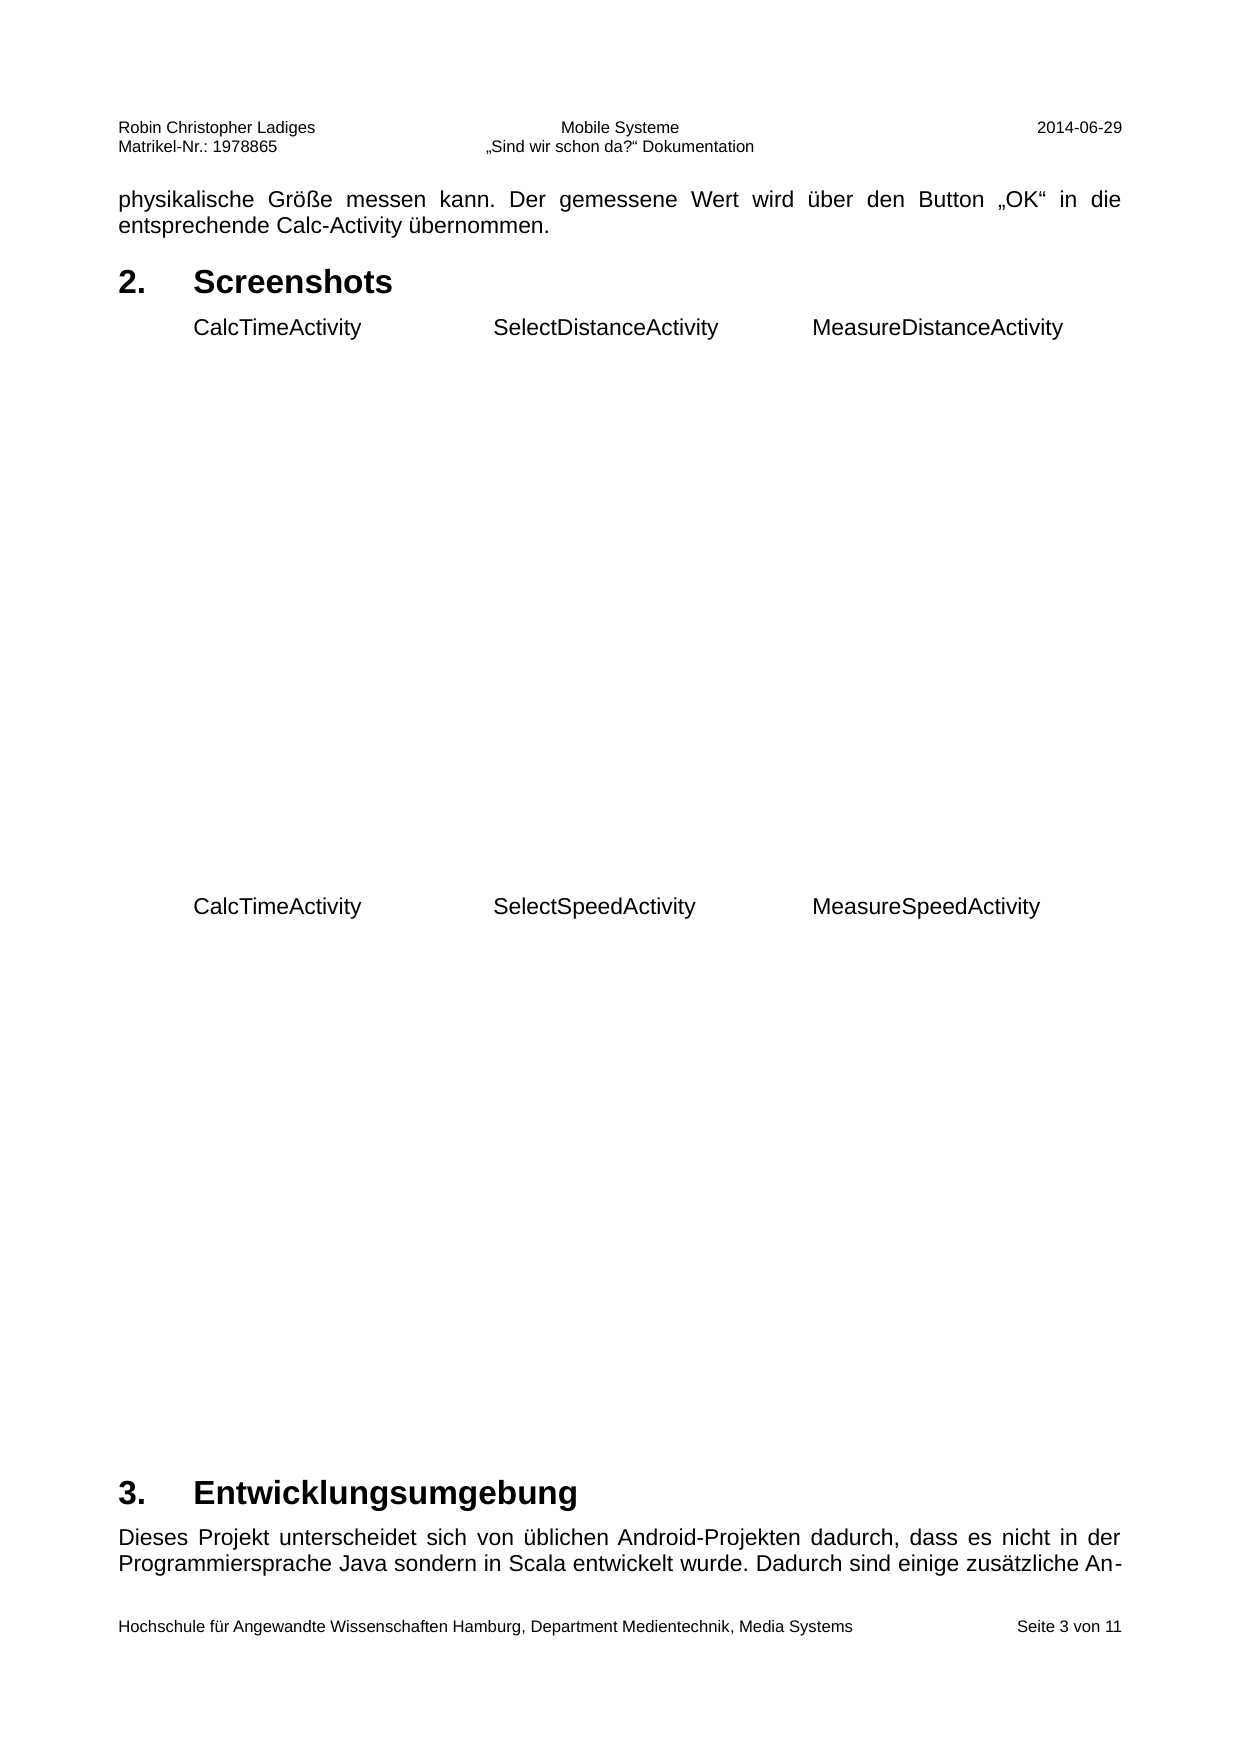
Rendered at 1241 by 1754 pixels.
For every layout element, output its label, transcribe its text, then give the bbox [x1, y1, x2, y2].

subtitle 2. Screenshots [118, 263, 1122, 301]
text Dieses Projekt unterscheidet sich von üblichen Android-Projekten dadurch, dass es nicht in der Programmiersprache Java sondern in Scala entwickelt wurde. Dadurch sind einige zusätzliche An­ [118, 1524, 1122, 1577]
text CalcTimeActivity SelectDistanceActivity MeasureDistanceActivity [118, 313, 1122, 340]
text CalcTimeActivity SelectSpeedActivity MeasureSpeedActivity [118, 893, 1122, 919]
text physikalische Grö­ße messen kann. Der gemessene Wert wird über den Button „OK“ in die entsprechende Calc-Activi­ty übernommen. [118, 186, 1122, 239]
subtitle 3. Entwicklungsumgebung [118, 1473, 1122, 1511]
